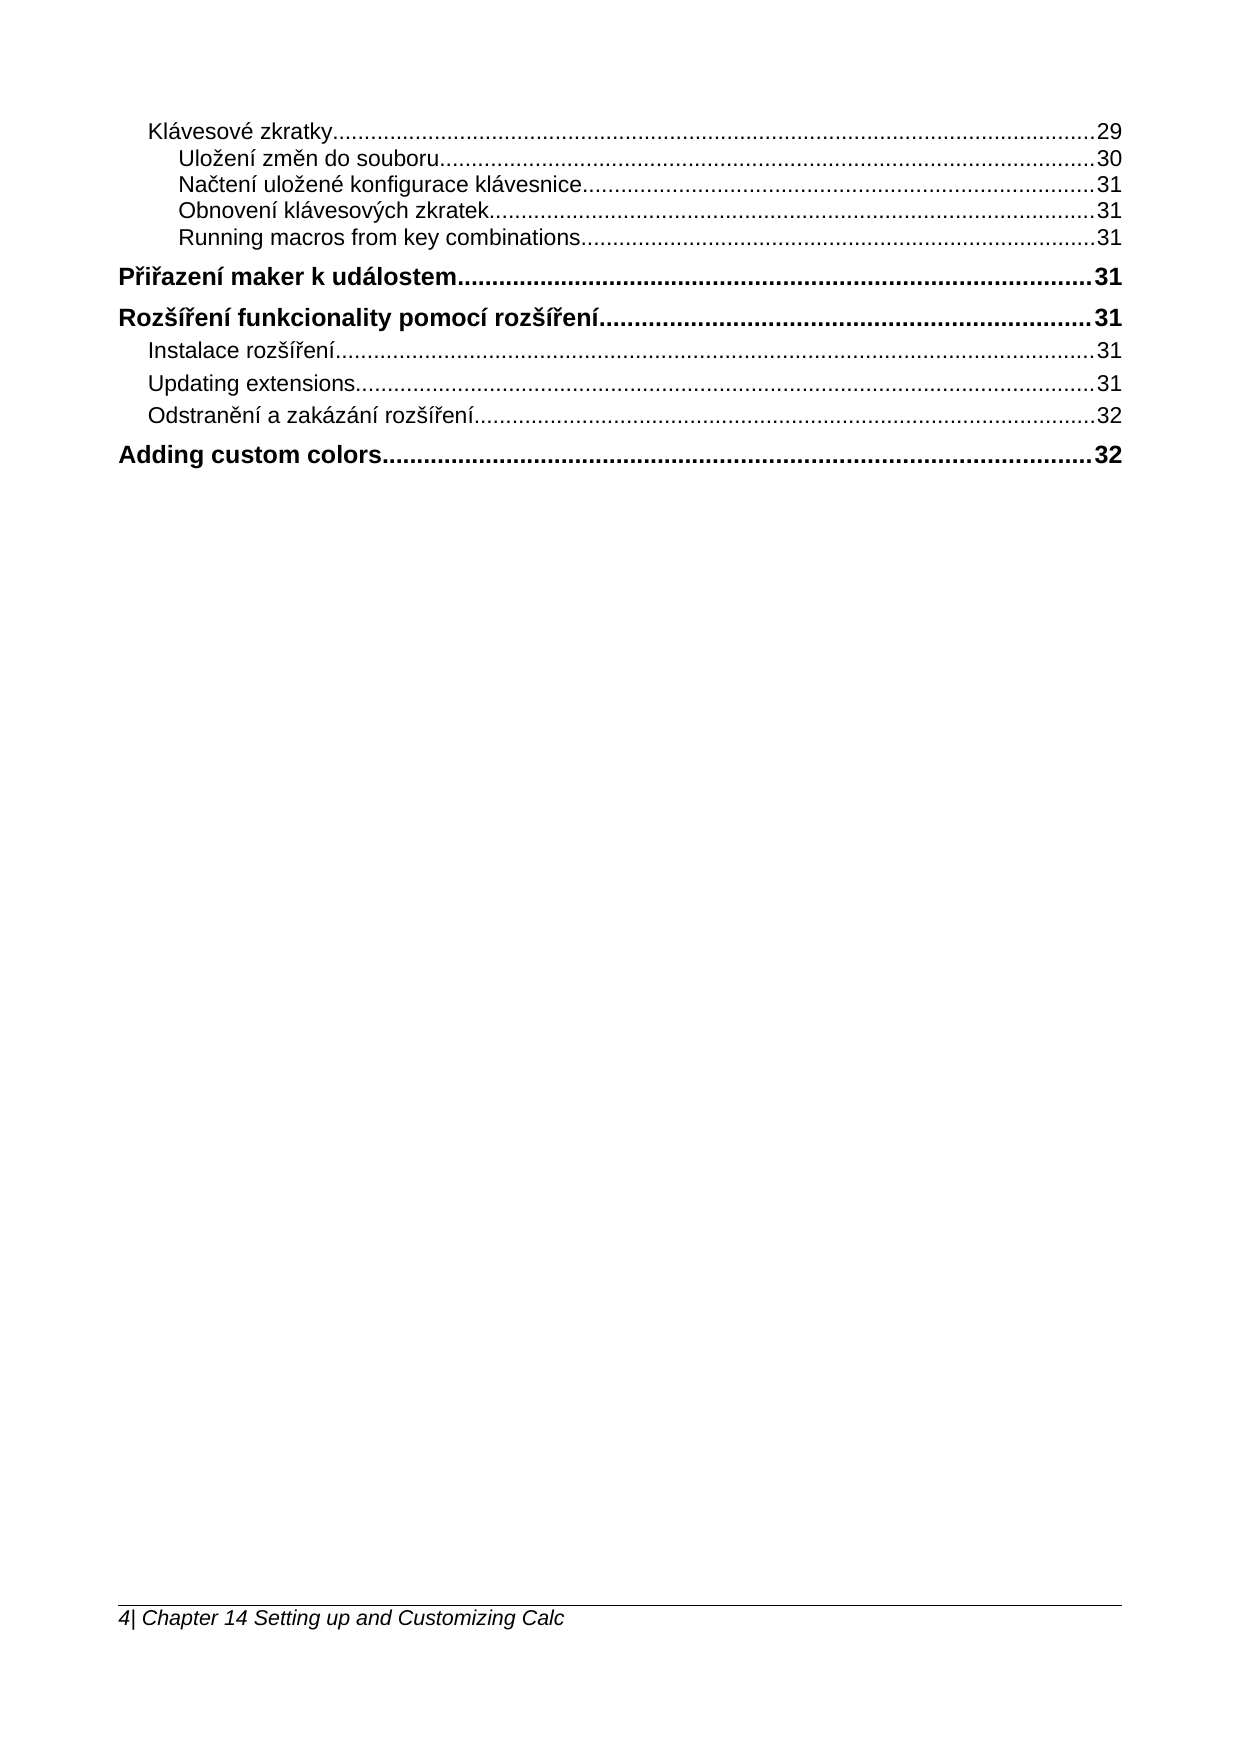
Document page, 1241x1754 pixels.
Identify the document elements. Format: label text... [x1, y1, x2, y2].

text Adding custom colors 32 [118, 441, 1122, 469]
text Načtení uložené konfigurace klávesnice 31 [178, 171, 1122, 197]
text Obnovení klávesových zkratek 31 [178, 197, 1122, 223]
text Klávesové zkratky 29 [148, 118, 1122, 144]
text Running macros from key combinations 31 [178, 223, 1122, 250]
text Updating extensions 31 [148, 370, 1122, 396]
text Odstranění a zakázání rozšíření 32 [148, 402, 1122, 428]
text Rozšíření funkcionality pomocí rozšíření 31 [118, 303, 1122, 331]
text Přiřazení maker k událostem 31 [118, 262, 1122, 291]
text Uložení změn do souboru 30 [178, 144, 1122, 171]
text Instalace rozšíření 31 [148, 337, 1122, 364]
